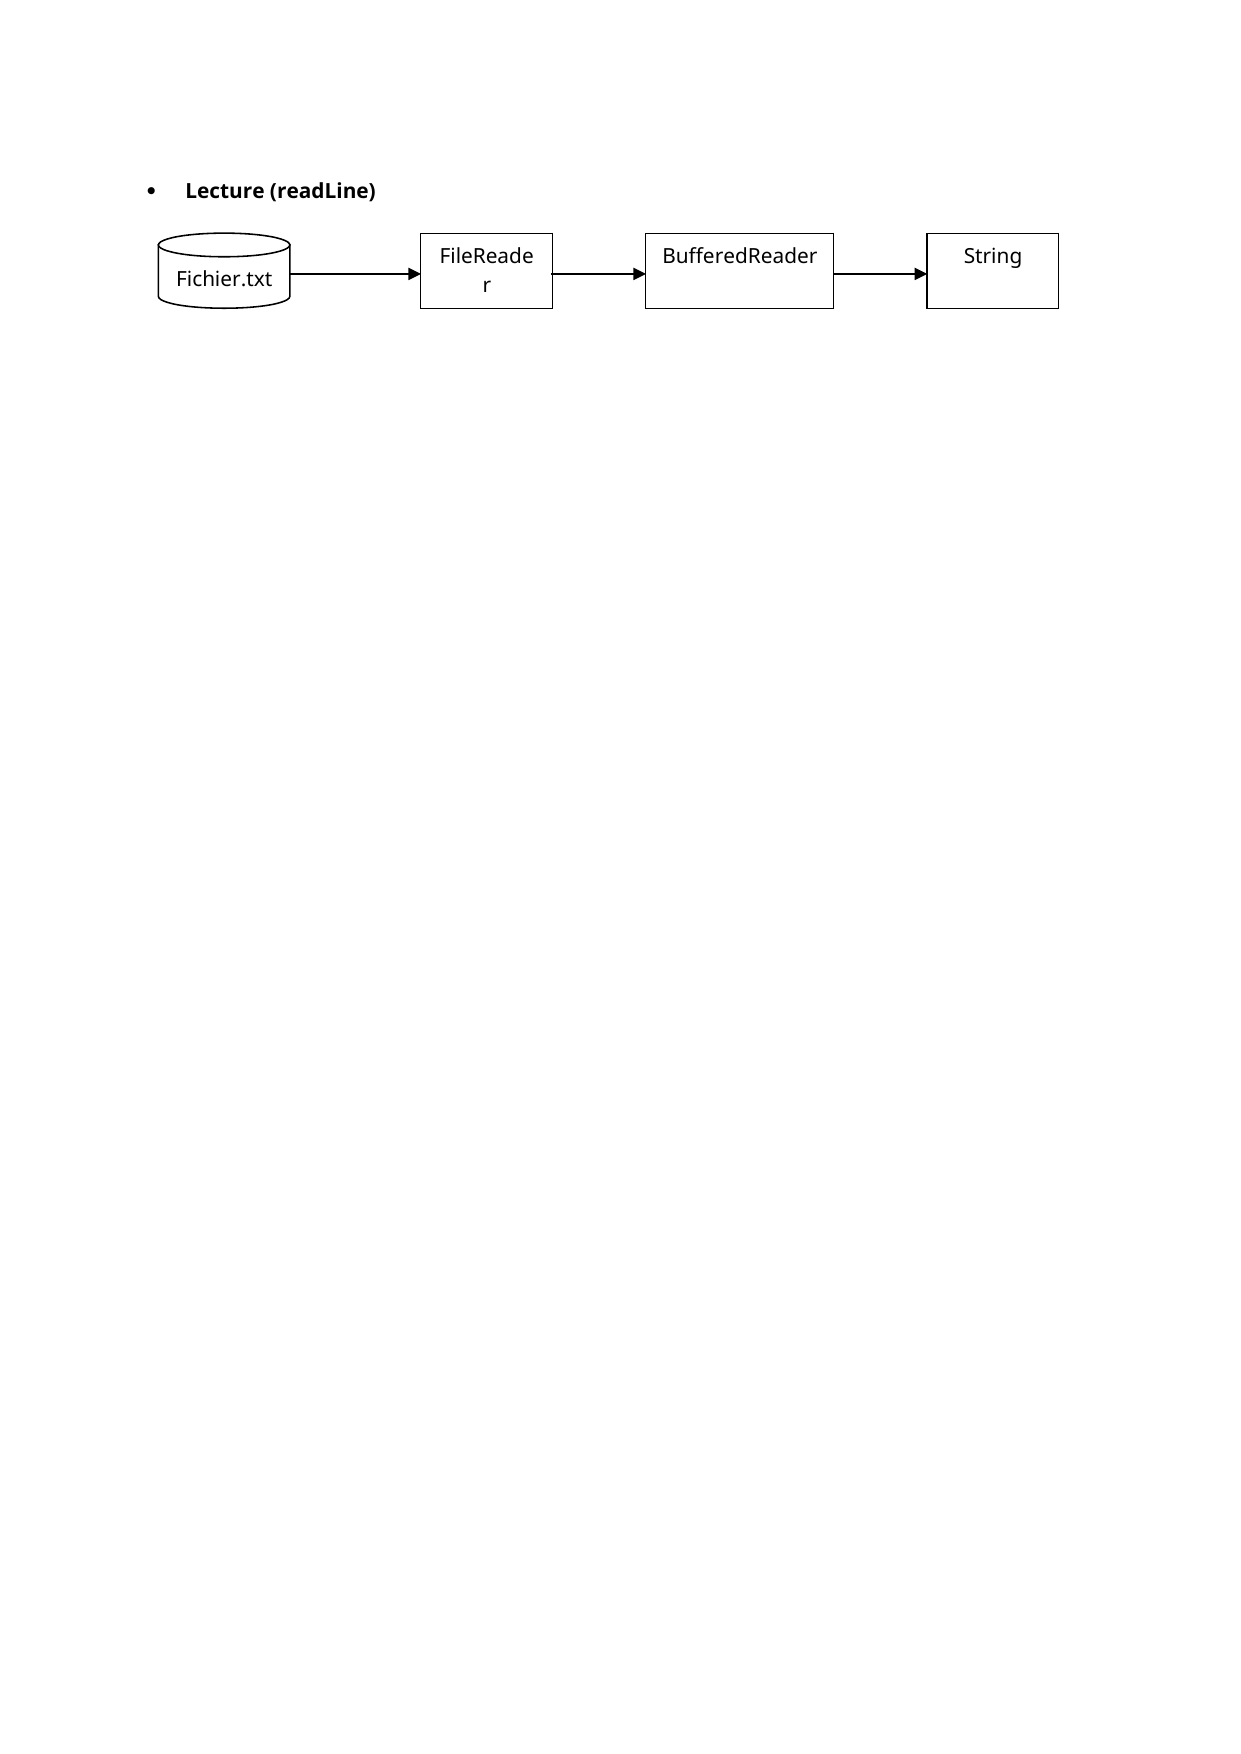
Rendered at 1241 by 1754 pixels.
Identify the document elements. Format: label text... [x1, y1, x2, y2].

list Lecture (readLine) [148, 176, 1092, 204]
text BufferedReader [662, 241, 817, 270]
text FileReader [437, 241, 536, 298]
text String [943, 241, 1042, 270]
